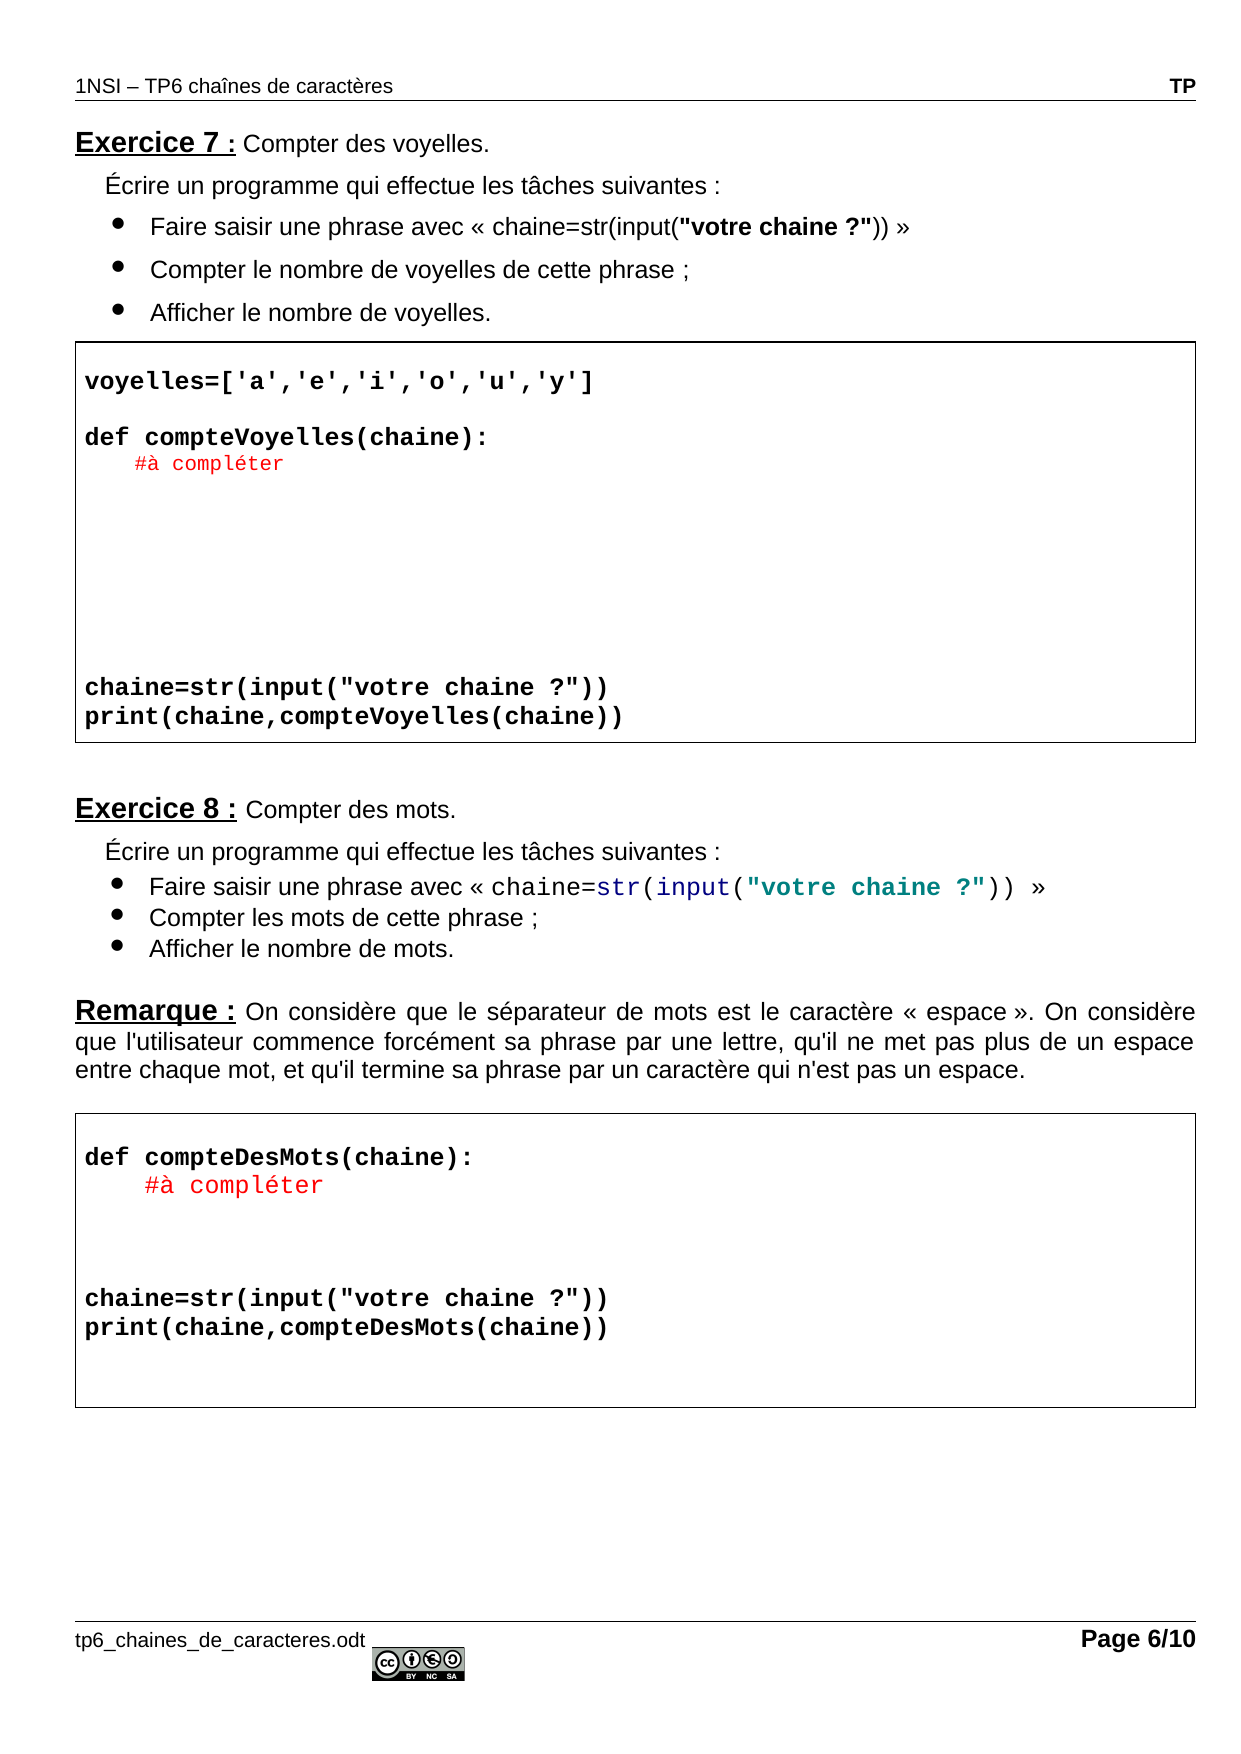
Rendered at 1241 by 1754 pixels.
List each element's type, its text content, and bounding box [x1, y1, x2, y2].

text Écrire un programme qui effectue les tâches suivantes : [75, 171, 1196, 199]
text chaine=str(input("votre chaine ?")) print(chaine,compteDesMots(chaine)) [76, 1254, 1195, 1407]
text voyelles=['a','e','i','o','u','y'] def compteVoyelles(chaine): #à compléter [76, 365, 1195, 477]
list Afficher le nombre de voyelles. [112, 298, 1196, 329]
list Faire saisir une phrase avec « chaine=str(input("votre chaine ?")) » [111, 872, 1196, 903]
text Exercice 8 : Compter des mots. [75, 791, 1196, 824]
list Compter les mots de cette phrase ; [111, 903, 1196, 933]
text #à compléter [76, 1169, 1195, 1201]
text Écrire un programme qui effectue les tâches suivantes : [75, 837, 1196, 866]
text def compteDesMots(chaine): [76, 1141, 1195, 1169]
list Compter le nombre de voyelles de cette phrase ; [112, 255, 1196, 286]
text chaine=str(input("votre chaine ?")) print(chaine,compteVoyelles(chaine)) [76, 615, 1195, 742]
list Faire saisir une phrase avec « chaine=str(input("votre chaine ?")) » [112, 212, 1196, 243]
text Exercice 7 : Compter des voyelles. [75, 125, 1196, 158]
text Remarque : On considère que le séparateur de mots est le caractère « espace ». On considère que l'utilisateur commence forcément sa phrase par une lettre, qu'il ne met pas plus de un espace entre chaque mot, et qu'il termine sa phrase par un caractère qui n'est pas un espace. [75, 993, 1196, 1084]
picture [372, 1647, 465, 1681]
list Afficher le nombre de mots. [111, 933, 1196, 964]
